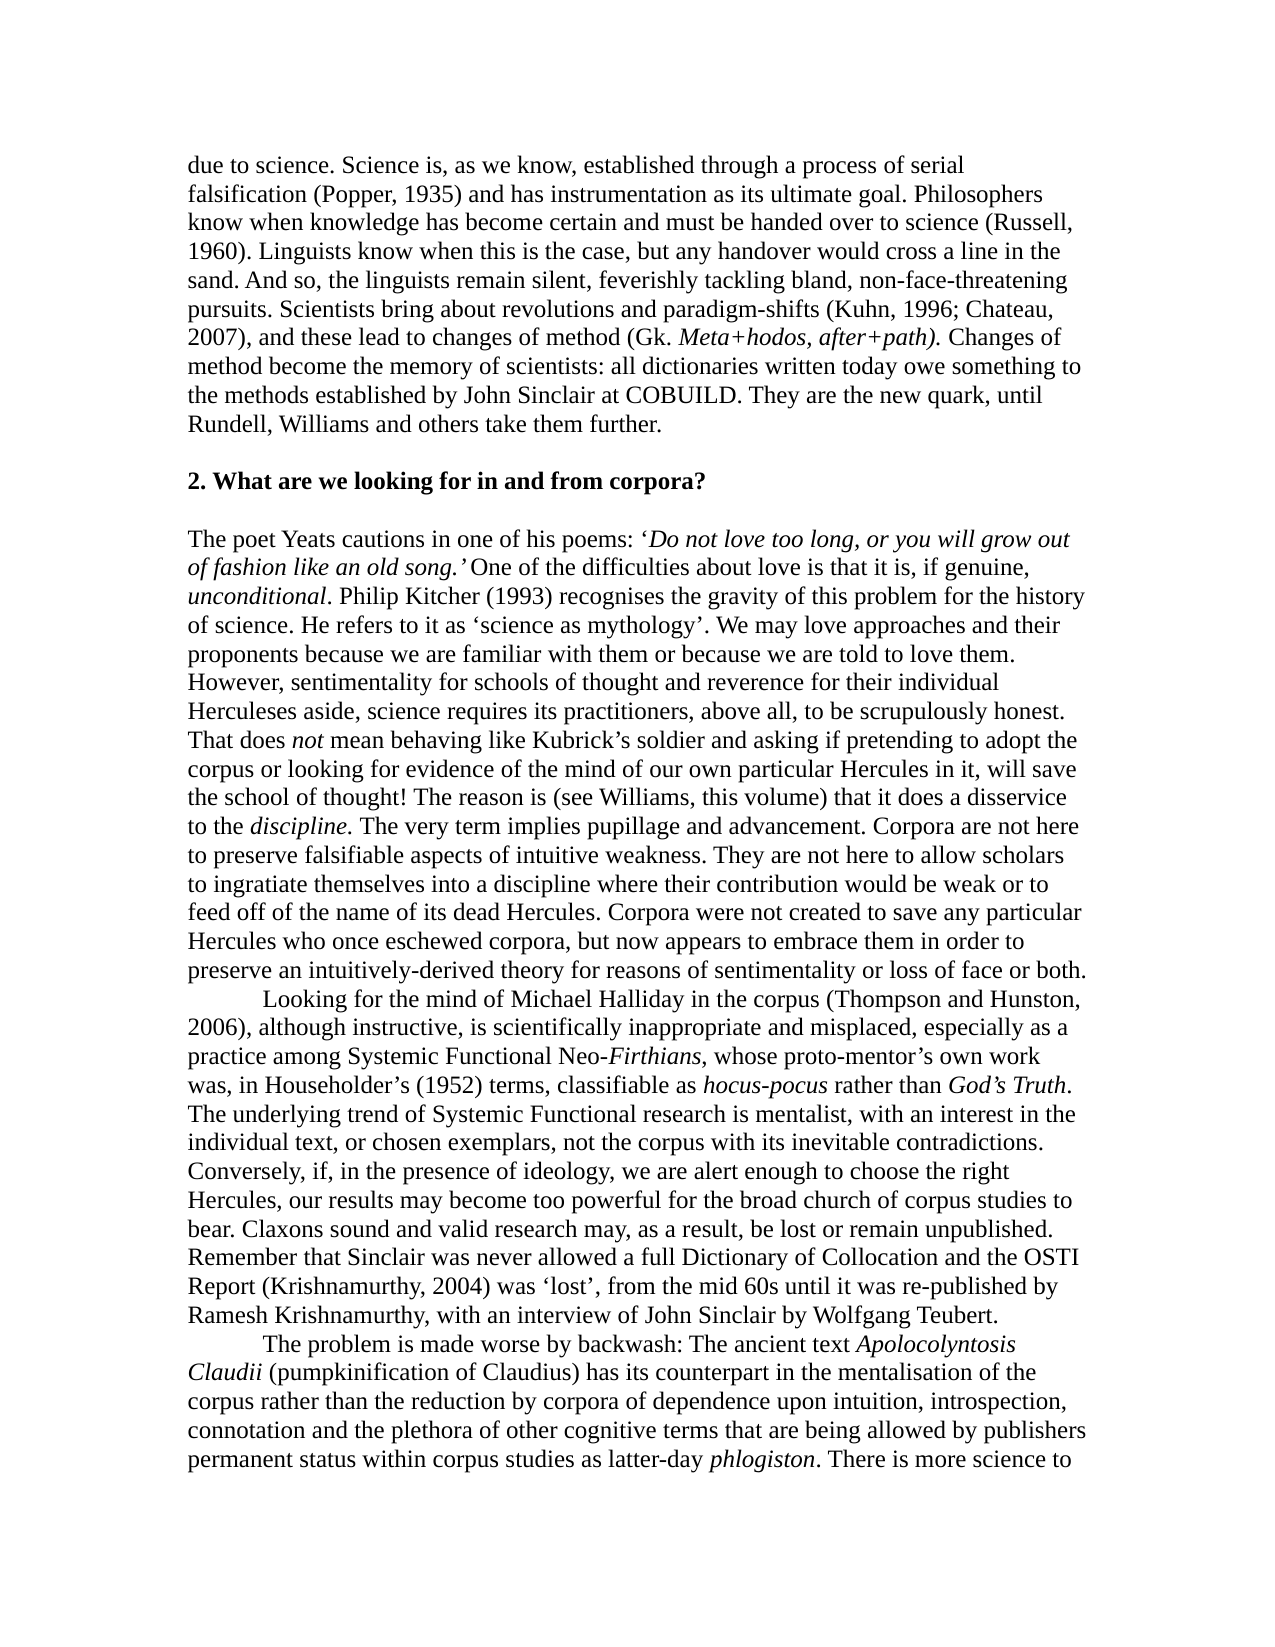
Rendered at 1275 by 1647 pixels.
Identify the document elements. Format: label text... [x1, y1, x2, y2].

text The problem is made worse by backwash: The ancient text Apolocolyntosis Claudii (pumpkinification of Claudius) has its counterpart in the mentalisation of the corpus rather than the reduction by corpora of dependence upon intuition, introspection, connotation and the plethora of other cognitive terms that are being allowed by publishers permanent status within corpus studies as latter-day phlogiston. There is more science to [187, 1329, 1087, 1472]
text 2. What are we looking for in and from corpora? [187, 466, 1087, 495]
text due to science. Science is, as we know, established through a process of serial falsification (Popper, 1935) and has instrumentation as its ultimate goal. Philosophers know when knowledge has become certain and must be handed over to science (Russell, 1960). Linguists know when this is the case, but any handover would cross a line in the sand. And so, the linguists remain silent, feverishly tackling bland, non-face-threatening pursuits. Scientists bring about revolutions and paradigm-shifts (Kuhn, 1996; Chateau, 2007), and these lead to changes of method (Gk. Meta+hodos, after+path). Changes of method become the memory of scientists: all dictionaries written today owe something to the methods established by John Sinclair at COBUILD. They are the new quark, until Rundell, Williams and others take them further. [187, 150, 1087, 437]
text Looking for the mind of Michael Halliday in the corpus (Thompson and Hunston, 2006), although instructive, is scientifically inappropriate and misplaced, especially as a practice among Systemic Functional Neo-Firthians, whose proto-mentor’s own work was, in Householder’s (1952) terms, classifiable as hocus-pocus rather than God’s Truth. The underlying trend of Systemic Functional research is mentalist, with an interest in the individual text, or chosen exemplars, not the corpus with its inevitable contradictions. Conversely, if, in the presence of ideology, we are alert enough to choose the right Hercules, our results may become too powerful for the broad church of corpus studies to bear. Claxons sound and valid research may, as a result, be lost or remain unpublished. Remember that Sinclair was never allowed a full Dictionary of Collocation and the OSTI Report (Krishnamurthy, 2004) was ‘lost’, from the mid 60s until it was re-published by Ramesh Krishnamurthy, with an interview of John Sinclair by Wolfgang Teubert. [187, 984, 1087, 1329]
text The poet Yeats cautions in one of his poems: ‘Do not love too long, or you will grow out of fashion like an old song.’ One of the difficulties about love is that it is, if genuine, unconditional. Philip Kitcher (1993) recognises the gravity of this problem for the history of science. He refers to it as ‘science as mythology’. We may love approaches and their proponents because we are familiar with them or because we are told to love them. However, sentimentality for schools of thought and reverence for their individual Herculeses aside, science requires its practitioners, above all, to be scrupulously honest. That does not mean behaving like Kubrick’s soldier and asking if pretending to adopt the corpus or looking for evidence of the mind of our own particular Hercules in it, will save the school of thought! The reason is (see Williams, this volume) that it does a disservice to the discipline. The very term implies pupillage and advancement. Corpora are not here to preserve falsifiable aspects of intuitive weakness. They are not here to allow scholars to ingratiate themselves into a discipline where their contribution would be weak or to feed off of the name of its dead Hercules. Corpora were not created to save any particular Hercules who once eschewed corpora, but now appears to embrace them in order to preserve an intuitively-derived theory for reasons of sentimentality or loss of face or both. [187, 524, 1087, 984]
